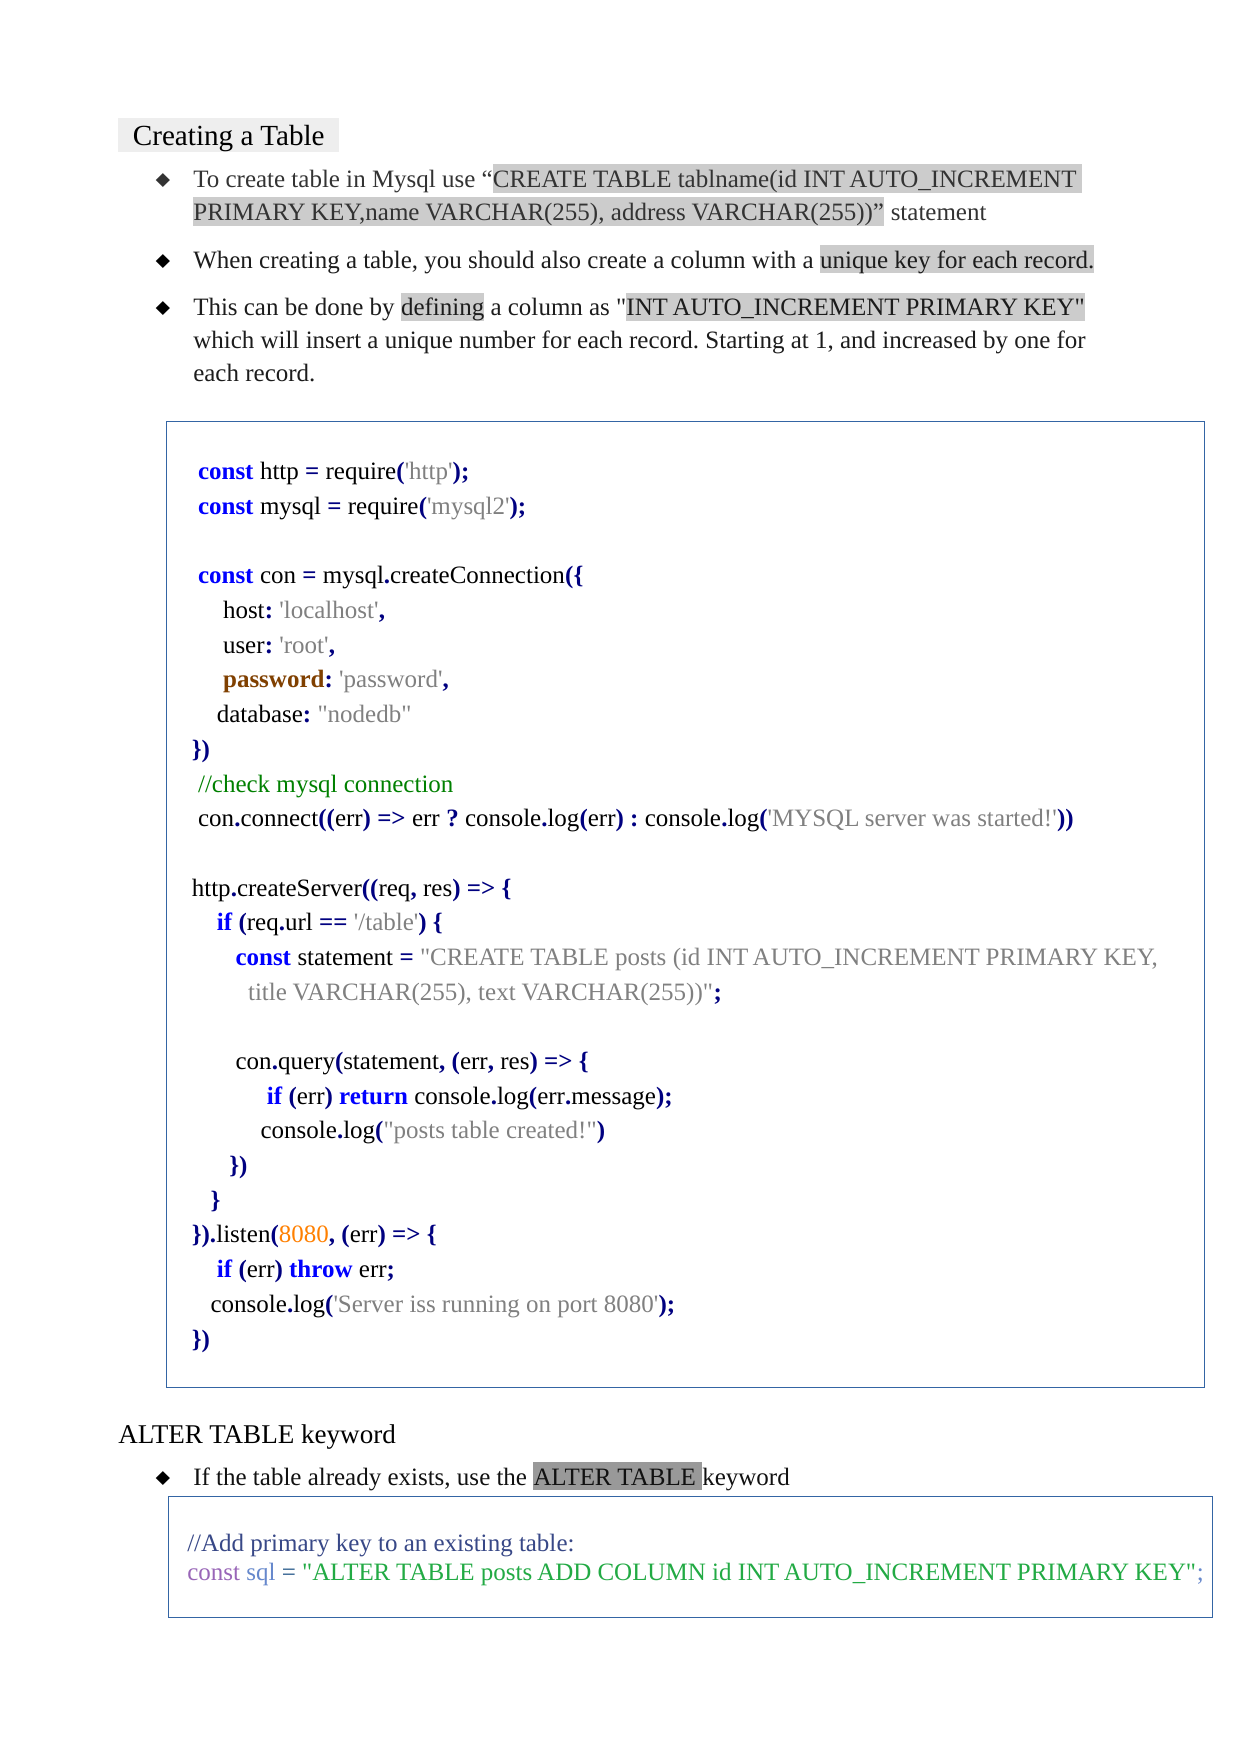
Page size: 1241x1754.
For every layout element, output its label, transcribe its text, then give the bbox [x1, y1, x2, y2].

list When creating a table, you should also create a column with a unique key for each record. [156, 245, 1123, 273]
list To create table in Mysql use “CREATE TABLE tablname(id INT AUTO_INCREMENT PRIMARY KEY,name VARCHAR(255), address VARCHAR(255))” statement [156, 164, 1123, 226]
list If the table already exists, use the ALTER TABLE keyword [156, 1462, 1123, 1490]
subtitle ALTER TABLE keyword [118, 1418, 1123, 1449]
subtitle Creating a Table [118, 118, 1123, 152]
list This can be done by defining a column as "INT AUTO_INCREMENT PRIMARY KEY" which will insert a unique number for each record. Starting at 1, and increased by one for each record. [156, 292, 1123, 387]
